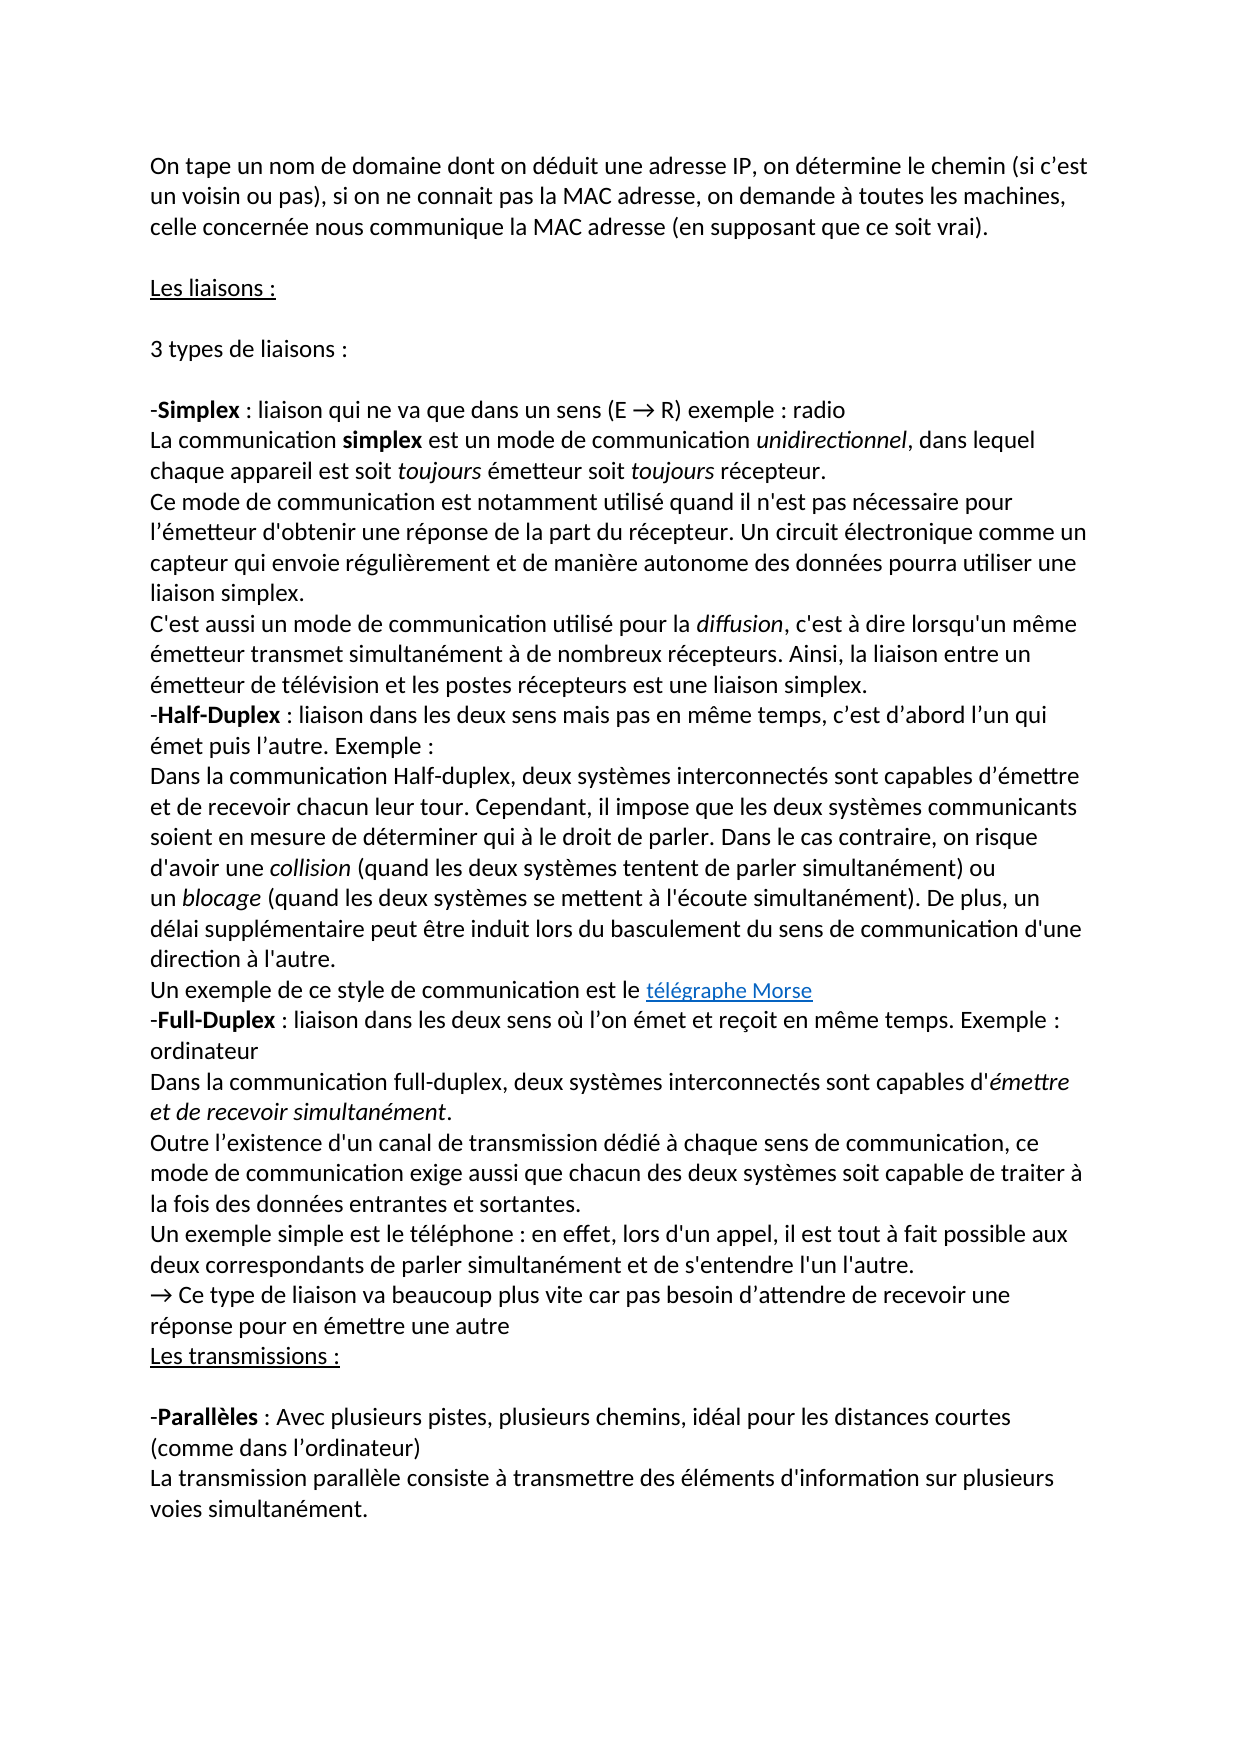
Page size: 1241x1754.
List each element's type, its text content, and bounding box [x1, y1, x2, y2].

text -Full-Duplex : liaison dans les deux sens où l’on émet et reçoit en même temps. Exemple : ordinateur [150, 1004, 1090, 1066]
text Un exemple de ce style de communication est le télégraphe Morse [150, 974, 1090, 1004]
text On tape un nom de domaine dont on déduit une adresse IP, on détermine le chemin (si c’est un voisin ou pas), si on ne connait pas la MAC adresse, on demande à toutes les machines, celle concernée nous communique la MAC adresse (en supposant que ce soit vrai). [150, 150, 1090, 242]
text -Half-Duplex : liaison dans les deux sens mais pas en même temps, c’est d’abord l’un qui émet puis l’autre. Exemple : [150, 699, 1090, 760]
text -Simplex : liaison qui ne va que dans un sens (E → R) exemple : radio [150, 394, 1090, 425]
text → Ce type de liaison va beaucoup plus vite car pas besoin d’attendre de recevoir une réponse pour en émettre une autre [150, 1279, 1090, 1340]
text Dans la communication Half-duplex, deux systèmes interconnectés sont capables d’émettre et de recevoir chacun leur tour. Cependant, il impose que les deux systèmes communicants soient en mesure de déterminer qui à le droit de parler. Dans le cas contraire, on risque d'avoir une collision (quand les deux systèmes tentent de parler simultanément) ou un blocage (quand les deux systèmes se mettent à l'écoute simultanément). De plus, un délai supplémentaire peut être induit lors du basculement du sens de communication d'une direction à l'autre. [150, 760, 1090, 974]
text Un exemple simple est le téléphone : en effet, lors d'un appel, il est tout à fait possible aux deux correspondants de parler simultanément et de s'entendre l'un l'autre. [150, 1218, 1090, 1279]
text 3 types de liaisons : [150, 333, 1090, 364]
text Les liaisons : [150, 272, 1090, 303]
text Les transmissions : [150, 1340, 1090, 1371]
text Ce mode de communication est notamment utilisé quand il n'est pas nécessaire pour l’émetteur d'obtenir une réponse de la part du récepteur. Un circuit électronique comme un capteur qui envoie régulièrement et de manière autonome des données pourra utiliser une liaison simplex. [150, 486, 1090, 608]
text La transmission parallèle consiste à transmettre des éléments d'information sur plusieurs voies simultanément. [150, 1462, 1090, 1523]
text Outre l’existence d'un canal de transmission dédié à chaque sens de communication, ce mode de communication exige aussi que chacun des deux systèmes soit capable de traiter à la fois des données entrantes et sortantes. [150, 1127, 1090, 1218]
text La communication simplex est un mode de communication unidirectionnel, dans lequel chaque appareil est soit toujours émetteur soit toujours récepteur. [150, 425, 1090, 486]
text Dans la communication full-duplex, deux systèmes interconnectés sont capables d'émettre et de recevoir simultanément. [150, 1066, 1090, 1127]
text C'est aussi un mode de communication utilisé pour la diffusion, c'est à dire lorsqu'un même émetteur transmet simultanément à de nombreux récepteurs. Ainsi, la liaison entre un émetteur de télévision et les postes récepteurs est une liaison simplex. [150, 608, 1090, 699]
text -Parallèles : Avec plusieurs pistes, plusieurs chemins, idéal pour les distances courtes (comme dans l’ordinateur) [150, 1401, 1090, 1462]
